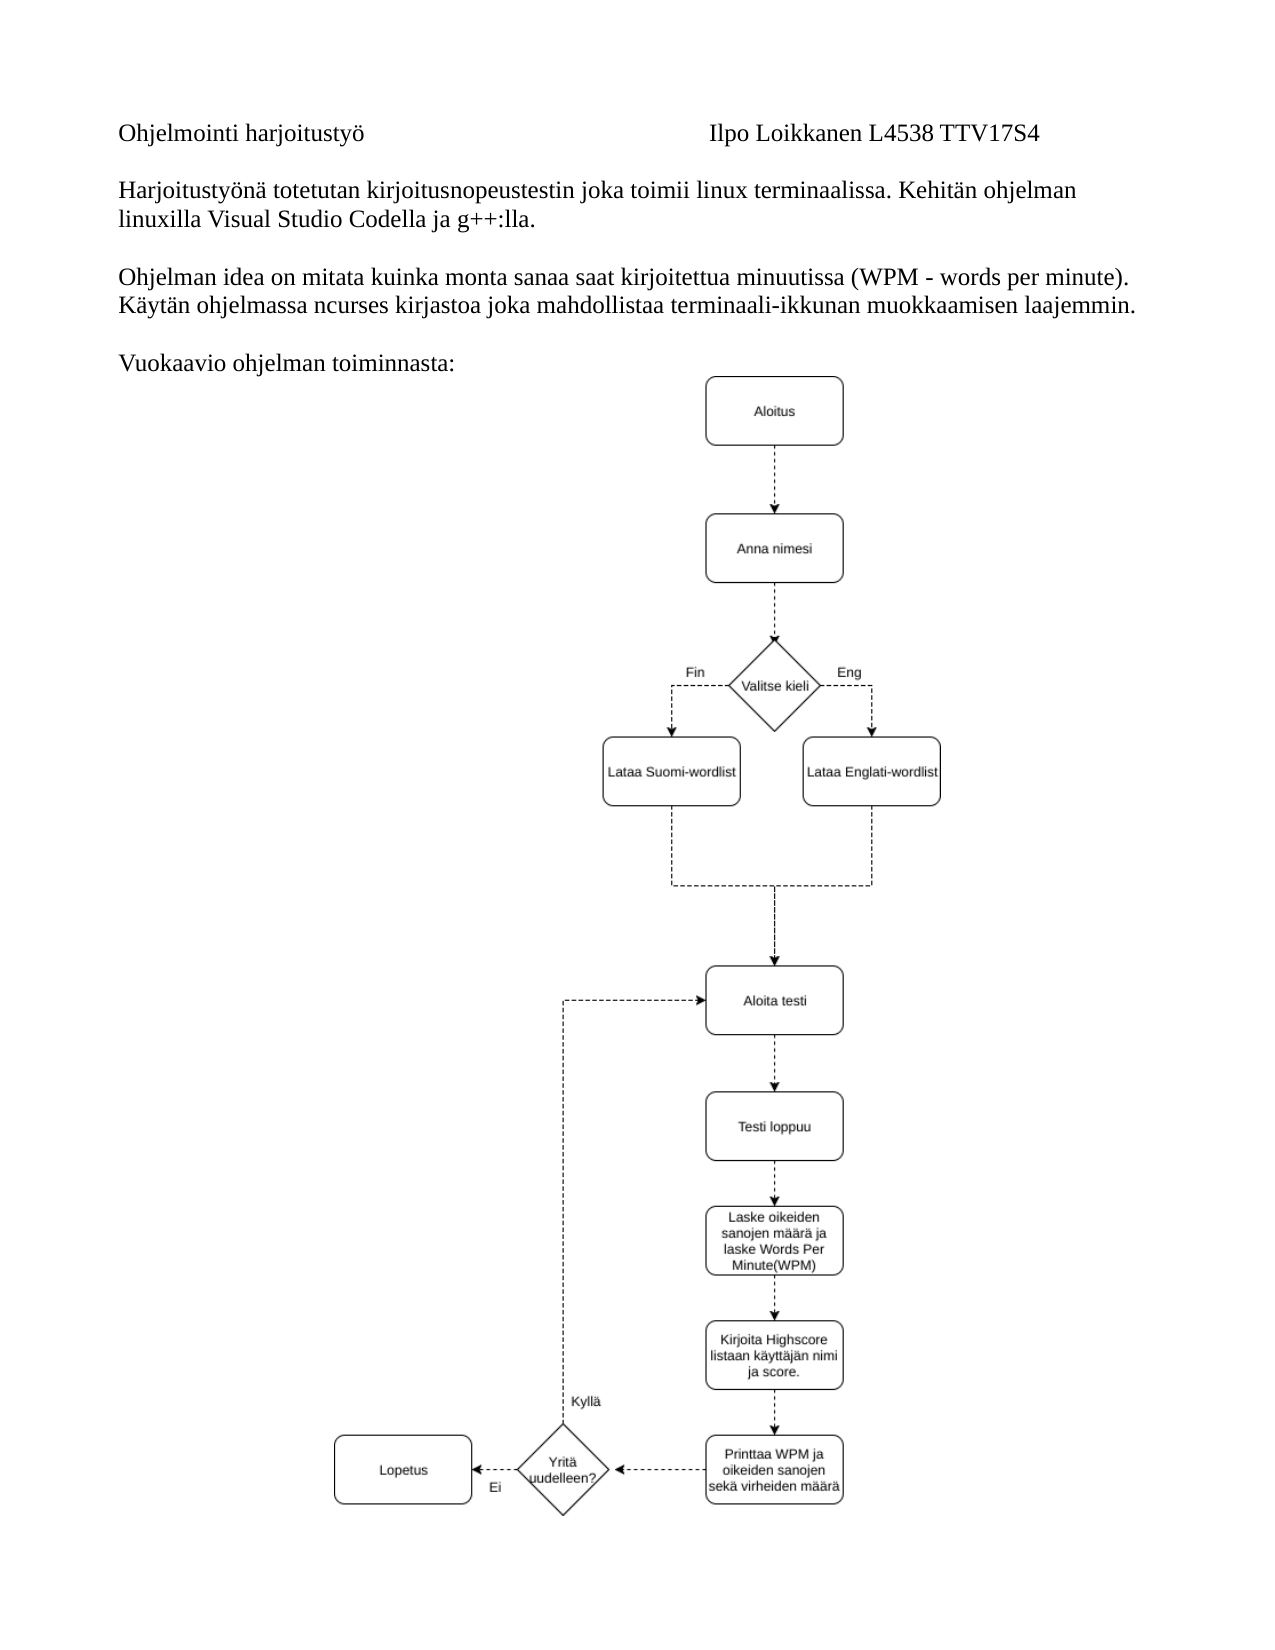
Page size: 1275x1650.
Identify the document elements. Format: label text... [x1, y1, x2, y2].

text Ohjelman idea on mitata kuinka monta sanaa saat kirjoitettua minuutissa (WPM - words per minute). Käytän ohjelmassa ncurses kirjastoa joka mahdollistaa terminaali-ikkunan muokkaamisen laajemmin. [118, 262, 1157, 319]
picture [334, 376, 941, 1516]
text Harjoitustyönä totetutan kirjoitusnopeustestin joka toimii linux terminaalissa. Kehitän ohjelman linuxilla Visual Studio Codella ja g++:lla. [118, 176, 1157, 233]
text Ohjelmointi harjoitustyö Ilpo Loikkanen L4538 TTV17S4 [118, 118, 1157, 147]
text Vuokaavio ohjelman toiminnasta: [118, 348, 1157, 377]
